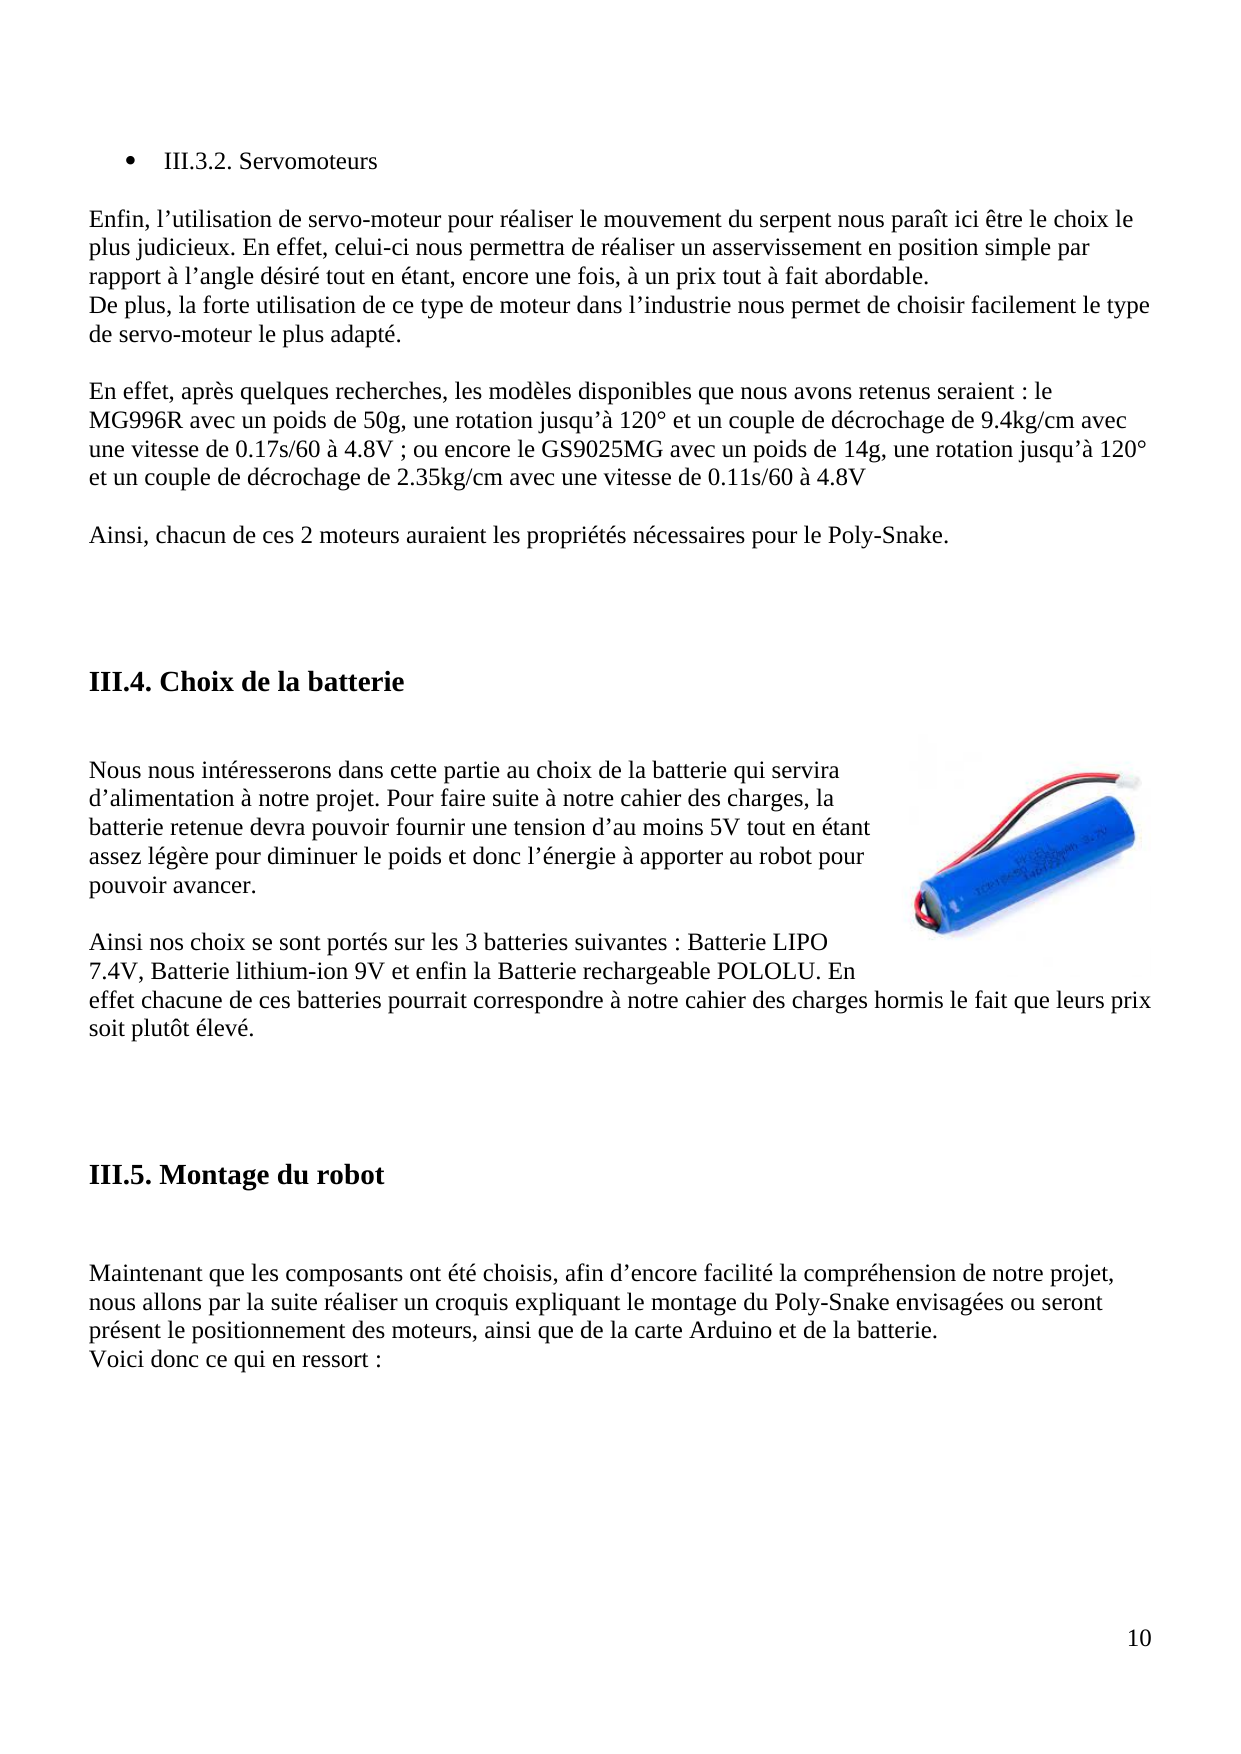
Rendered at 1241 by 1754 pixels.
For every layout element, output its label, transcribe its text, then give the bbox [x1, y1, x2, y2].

text III.5. Montage du robot [89, 1157, 1152, 1191]
list III.3.2. Servomoteurs [126, 146, 1152, 175]
text De plus, la forte utilisation de ce type de moteur dans l’industrie nous permet de choisir facilement le type de servo-moteur le plus adapté. [89, 290, 1152, 347]
text Maintenant que les composants ont été choisis, afin d’encore facilité la compréhension de notre projet, nous allons par la suite réaliser un croquis expliquant le montage du Poly-Snake envisagées ou seront présent le positionnement des moteurs, ainsi que de la carte Arduino et de la batterie. [89, 1258, 1152, 1344]
text En effet, après quelques recherches, les modèles disponibles que nous avons retenus seraient : le MG996R avec un poids de 50g, une rotation jusqu’à 120° et un couple de décrochage de 9.4kg/cm avec une vitesse de 0.17s/60 à 4.8V ; ou encore le GS9025MG avec un poids de 14g, une rotation jusqu’à 120° et un couple de décrochage de 2.35kg/cm avec une vitesse de 0.11s/60 à 4.8V [89, 376, 1152, 491]
text Nous nous intéresserons dans cette partie au choix de la batterie qui servira d’alimentation à notre projet. Pour faire suite à notre cahier des charges, la batterie retenue devra pouvoir fournir une tension d’au moins 5V tout en étant assez légère pour diminuer le poids et donc l’énergie à apporter au robot pour pouvoir avancer. [89, 755, 901, 898]
text Enfin, l’utilisation de servo-moteur pour réaliser le mouvement du serpent nous paraît ici être le choix le plus judicieux. En effet, celui-ci nous permettra de réaliser un asservissement en position simple par rapport à l’angle désiré tout en étant, encore une fois, à un prix tout à fait abordable. [89, 204, 1152, 290]
text III.4. Choix de la batterie [89, 664, 1152, 697]
text Ainsi nos choix se sont portés sur les 3 batteries suivantes : Batterie LIPO 7.4V, Batterie lithium-ion 9V et enfin la Batterie rechargeable POLOLU. En effet chacune de ces batteries pourrait correspondre à notre cahier des charges hormis le fait que leurs prix soit plutôt élevé. [89, 927, 1152, 1042]
text Ainsi, chacun de ces 2 moteurs auraient les propriétés nécessaires pour le Poly-Snake. [89, 520, 1152, 549]
picture [901, 727, 1152, 977]
text Voici donc ce qui en ressort : [89, 1344, 1152, 1373]
